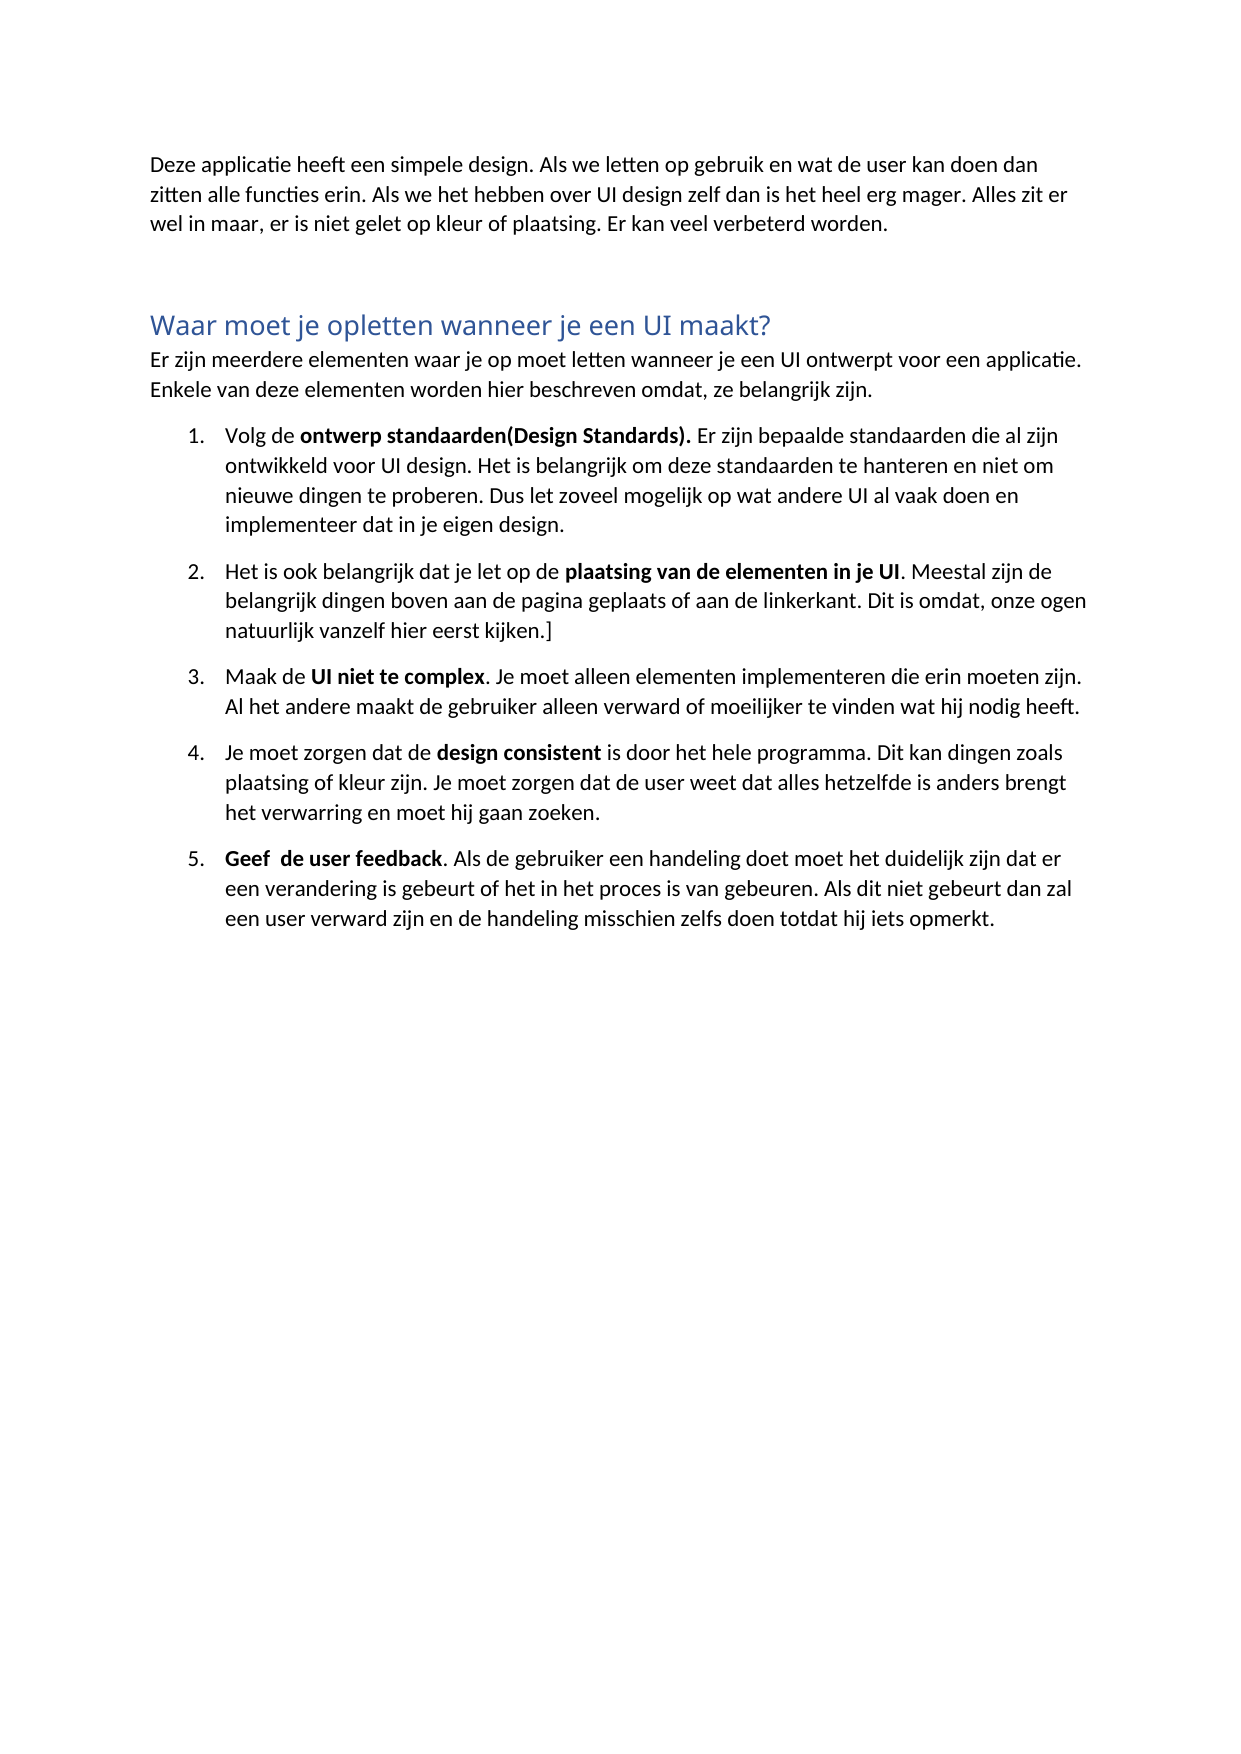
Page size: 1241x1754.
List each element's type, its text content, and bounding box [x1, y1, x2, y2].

subtitle Waar moet je opletten wanneer je een UI maakt? [150, 306, 1090, 343]
list Je moet zorgen dat de design consistent is door het hele programma. Dit kan dingen zoals plaatsing of kleur zijn. Je moet zorgen dat de user weet dat alles hetzelfde is anders brengt het verwarring en moet hij gaan zoeken. [187, 738, 1090, 826]
text Er zijn meerdere elementen waar je op moet letten wanneer je een UI ontwerpt voor een applicatie. Enkele van deze elementen worden hier beschreven omdat, ze belangrijk zijn. [150, 345, 1090, 403]
list Het is ook belangrijk dat je let op de plaatsing van de elementen in je UI. Meestal zijn de belangrijk dingen boven aan de pagina geplaats of aan de linkerkant. Dit is omdat, onze ogen natuurlijk vanzelf hier eerst kijken.] [187, 557, 1090, 644]
list Geef de user feedback. Als de gebruiker een handeling doet moet het duidelijk zijn dat er een verandering is gebeurt of het in het proces is van gebeuren. Als dit niet gebeurt dan zal een user verward zijn en de handeling misschien zelfs doen totdat hij iets opmerkt. [187, 844, 1090, 932]
list Maak de UI niet te complex. Je moet alleen elementen implementeren die erin moeten zijn. Al het andere maakt de gebruiker alleen verward of moeilijker te vinden wat hij nodig heeft. [187, 662, 1090, 720]
text Deze applicatie heeft een simpele design. Als we letten op gebruik en wat de user kan doen dan zitten alle functies erin. Als we het hebben over UI design zelf dan is het heel erg mager. Alles zit er wel in maar, er is niet gelet op kleur of plaatsing. Er kan veel verbeterd worden. [150, 150, 1090, 237]
list Volg de ontwerp standaarden(Design Standards). Er zijn bepaalde standaarden die al zijn ontwikkeld voor UI design. Het is belangrijk om deze standaarden te hanteren en niet om nieuwe dingen te proberen. Dus let zoveel mogelijk op wat andere UI al vaak doen en implementeer dat in je eigen design. [187, 421, 1090, 538]
